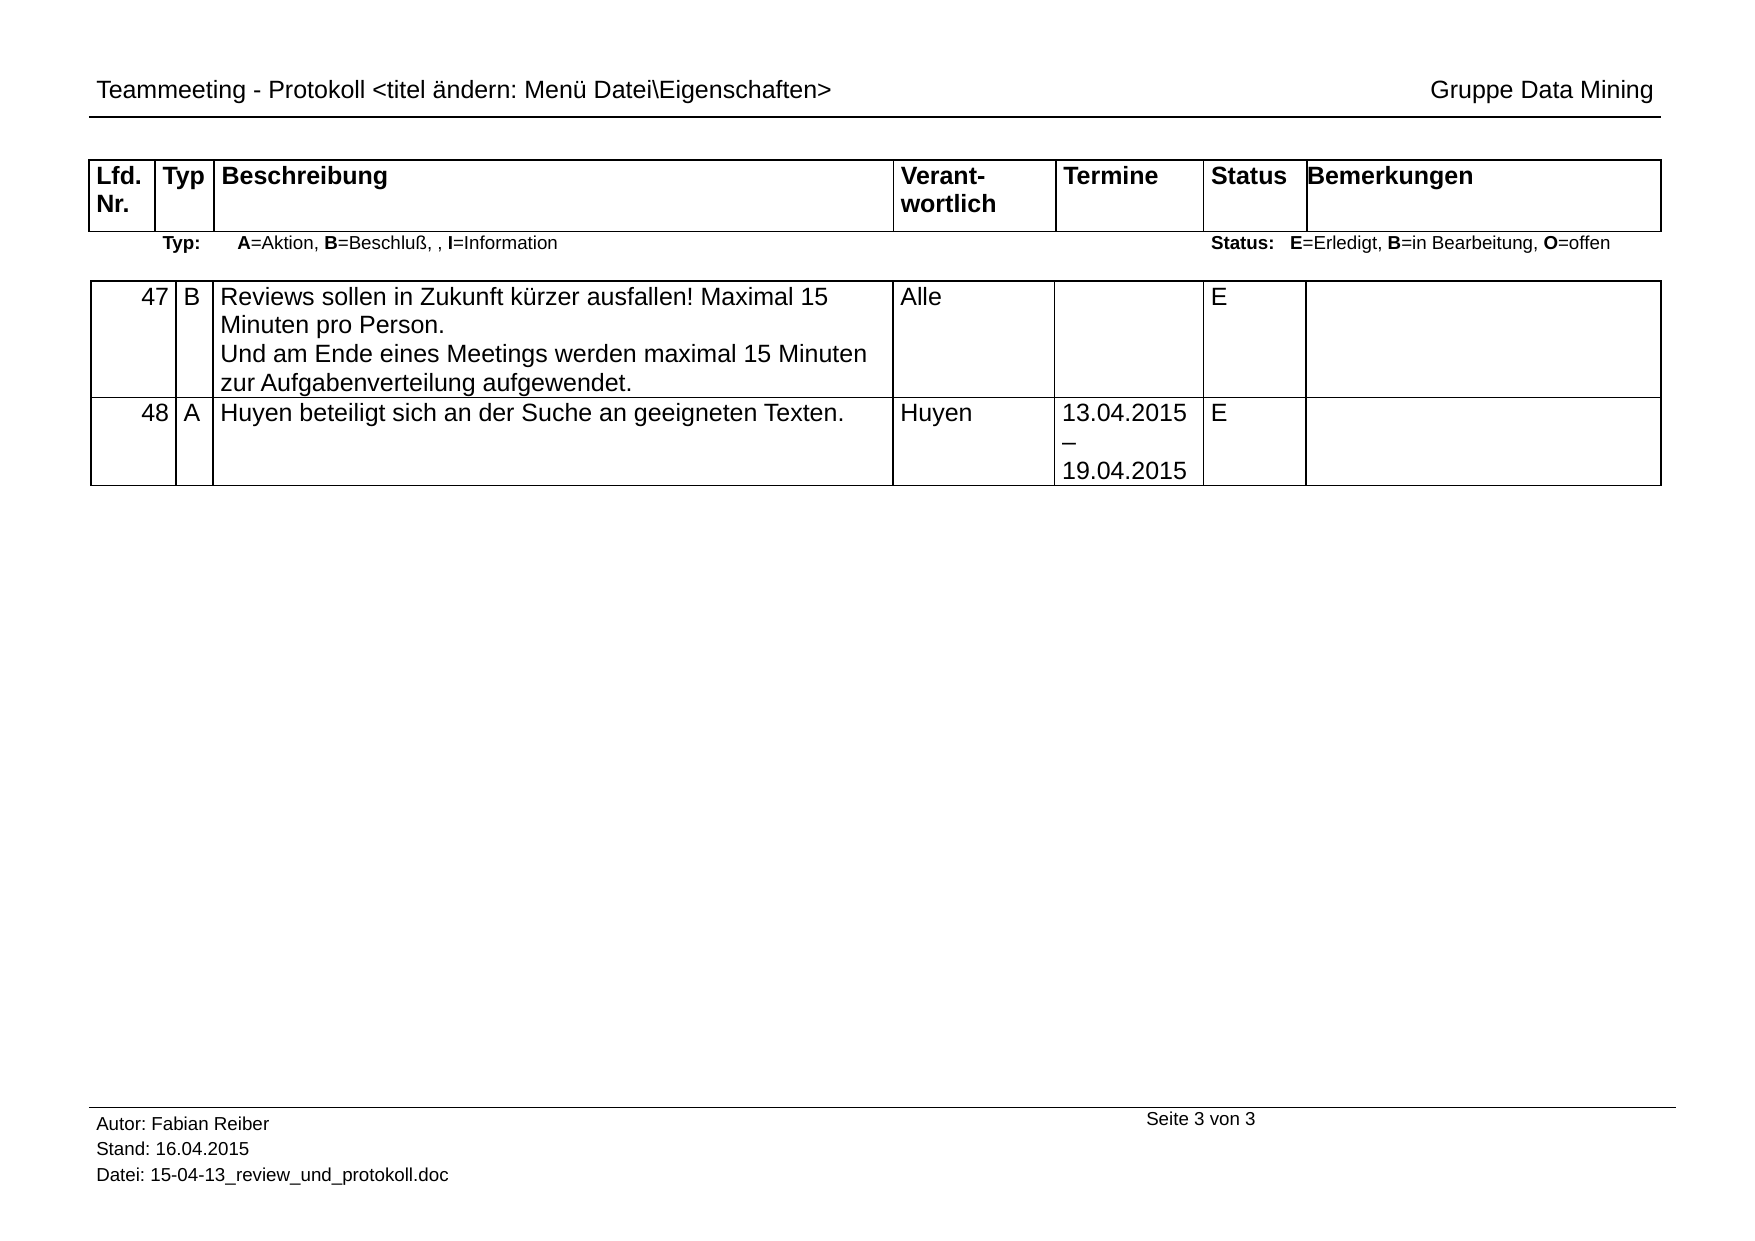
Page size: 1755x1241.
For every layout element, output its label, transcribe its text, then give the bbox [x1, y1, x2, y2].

table_cell B [177, 282, 212, 397]
table_cell Reviews sollen in Zukunft kürzer ausfallen! Maximal 15 Minuten pro Person. Und am Ende eines Meetings werden maximal 15 Minuten zur Aufgabenverteilung aufgewendet. [214, 282, 892, 397]
table_cell Alle [894, 282, 1054, 397]
table_cell [1055, 282, 1203, 397]
table_cell 48 [92, 398, 175, 484]
table_cell Huyen [894, 398, 1054, 484]
table_cell A [177, 398, 212, 484]
table_cell E [1204, 398, 1305, 484]
table_cell [1307, 282, 1660, 397]
table_cell Huyen beteiligt sich an der Suche an geeigneten Texten. [214, 398, 892, 484]
table_cell E [1204, 282, 1305, 397]
table_cell 47 [92, 282, 175, 397]
table_cell [1307, 398, 1660, 484]
table_cell 13.04.2015 – 19.04.2015 [1055, 398, 1203, 484]
